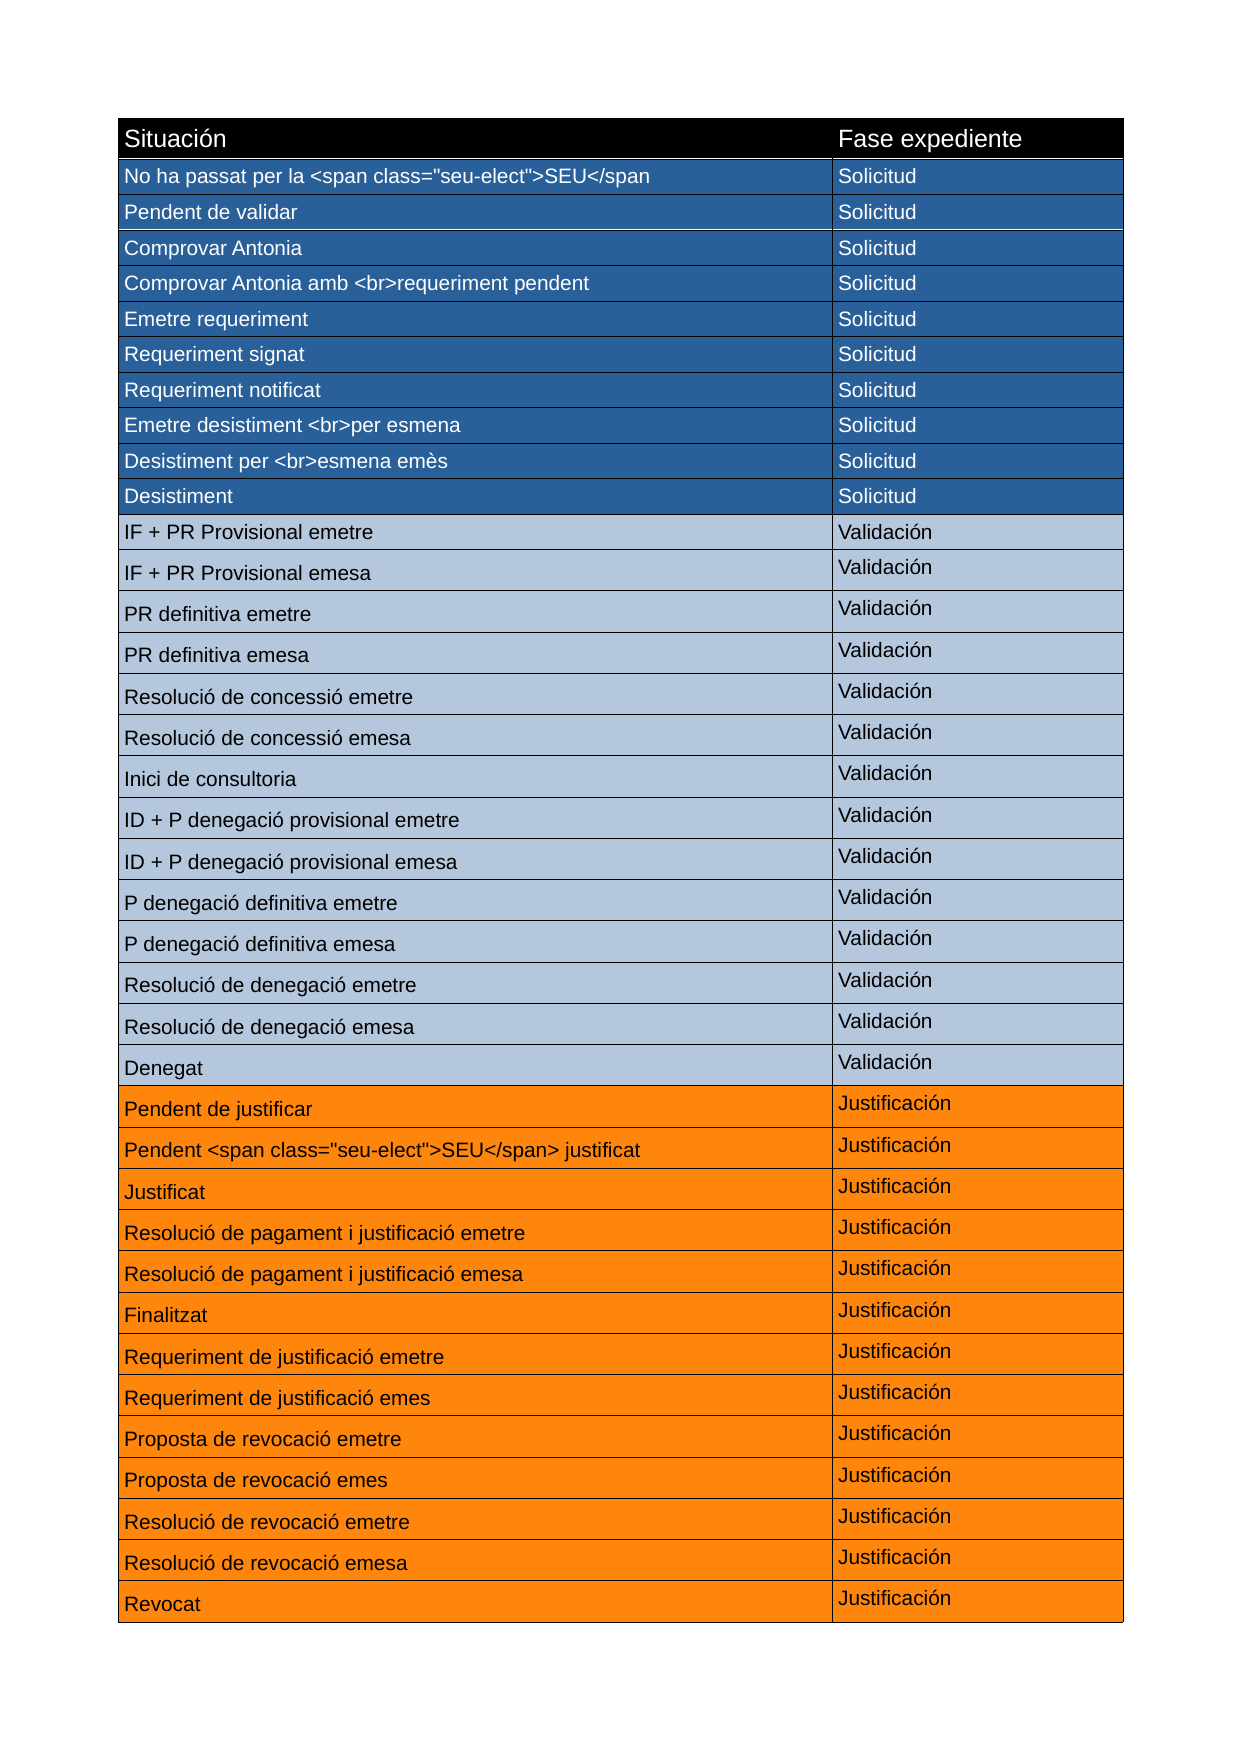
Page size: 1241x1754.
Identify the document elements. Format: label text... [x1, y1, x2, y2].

table_cell Comprovar Antonia amb <br>requeriment pendent [119, 266, 832, 301]
table_cell Resolució de concessió emesa [119, 715, 832, 755]
table_cell Emetre requeriment [119, 302, 832, 336]
table_cell Justificación [833, 1416, 1123, 1457]
table_cell Validación [833, 798, 1123, 838]
table_cell ID + P denegació provisional emetre [119, 798, 832, 838]
table_cell Validación [833, 839, 1123, 879]
table_cell PR definitiva emetre [119, 591, 832, 632]
table_cell Solicitud [833, 373, 1123, 407]
table_cell Justificación [833, 1086, 1123, 1127]
table_cell Justificación [833, 1334, 1123, 1374]
table_cell Revocat [119, 1581, 832, 1622]
table_cell Validación [833, 550, 1123, 590]
table_cell Validación [833, 1045, 1123, 1085]
table_cell Validación [833, 1004, 1123, 1044]
table_cell P denegació definitiva emetre [119, 880, 832, 920]
table_cell Desistiment [119, 479, 832, 514]
table_cell Justificación [833, 1293, 1123, 1333]
table_cell Validación [833, 963, 1123, 1003]
table_cell Emetre desistiment <br>per esmena [119, 408, 832, 443]
table_cell Proposta de revocació emes [119, 1458, 832, 1498]
table_cell Resolució de concessió emetre [119, 674, 832, 714]
table_header Fase expediente [833, 119, 1123, 158]
table_cell Validación [833, 880, 1123, 920]
table_cell Justificat [119, 1169, 832, 1209]
table_cell P denegació definitiva emesa [119, 921, 832, 962]
table_cell Requeriment de justificació emes [119, 1375, 832, 1415]
table_cell Solicitud [833, 195, 1123, 229]
table_cell Justificación [833, 1128, 1123, 1168]
table_cell Requeriment signat [119, 337, 832, 372]
table_cell Comprovar Antonia [119, 231, 832, 265]
table_cell Requeriment notificat [119, 373, 832, 407]
table_cell Resolució de pagament i justificació emetre [119, 1210, 832, 1250]
table_cell PR definitiva emesa [119, 633, 832, 673]
table_cell Solicitud [833, 337, 1123, 372]
table_cell IF + PR Provisional emesa [119, 550, 832, 590]
table_cell No ha passat per la <span class="seu-elect">SEU</span [119, 160, 832, 194]
table_cell Validación [833, 591, 1123, 632]
table_cell Justificación [833, 1540, 1123, 1580]
table_cell Validación [833, 715, 1123, 755]
table_cell Pendent de justificar [119, 1086, 832, 1127]
table_cell Validación [833, 515, 1123, 549]
table_cell Resolució de revocació emetre [119, 1499, 832, 1539]
table_cell Proposta de revocació emetre [119, 1416, 832, 1457]
table_cell Resolució de denegació emetre [119, 963, 832, 1003]
table_cell Solicitud [833, 231, 1123, 265]
table_cell Pendent <span class="seu-elect">SEU</span> justificat [119, 1128, 832, 1168]
table_cell Justificación [833, 1210, 1123, 1250]
table_cell Justificación [833, 1581, 1123, 1622]
table_cell Validación [833, 633, 1123, 673]
table_cell Validación [833, 921, 1123, 962]
table_cell Finalitzat [119, 1293, 832, 1333]
table_cell Justificación [833, 1169, 1123, 1209]
table_header Situación [119, 119, 832, 158]
table_cell Solicitud [833, 408, 1123, 443]
table_cell Justificación [833, 1458, 1123, 1498]
table_cell Justificación [833, 1251, 1123, 1292]
table_cell Validación [833, 756, 1123, 797]
table_cell Solicitud [833, 160, 1123, 194]
table_cell Denegat [119, 1045, 832, 1085]
table_cell Desistiment per <br>esmena emès [119, 444, 832, 478]
table_cell Solicitud [833, 302, 1123, 336]
table_cell Pendent de validar [119, 195, 832, 229]
table_cell Solicitud [833, 479, 1123, 514]
table_cell Justificación [833, 1375, 1123, 1415]
table_cell Solicitud [833, 444, 1123, 478]
table_cell Solicitud [833, 266, 1123, 301]
table_cell Validación [833, 674, 1123, 714]
table_cell Requeriment de justificació emetre [119, 1334, 832, 1374]
table_cell ID + P denegació provisional emesa [119, 839, 832, 879]
table_cell Justificación [833, 1499, 1123, 1539]
table_cell Resolució de denegació emesa [119, 1004, 832, 1044]
table_cell Resolució de revocació emesa [119, 1540, 832, 1580]
table_cell IF + PR Provisional emetre [119, 515, 832, 549]
table_cell Resolució de pagament i justificació emesa [119, 1251, 832, 1292]
table_cell Inici de consultoria [119, 756, 832, 797]
